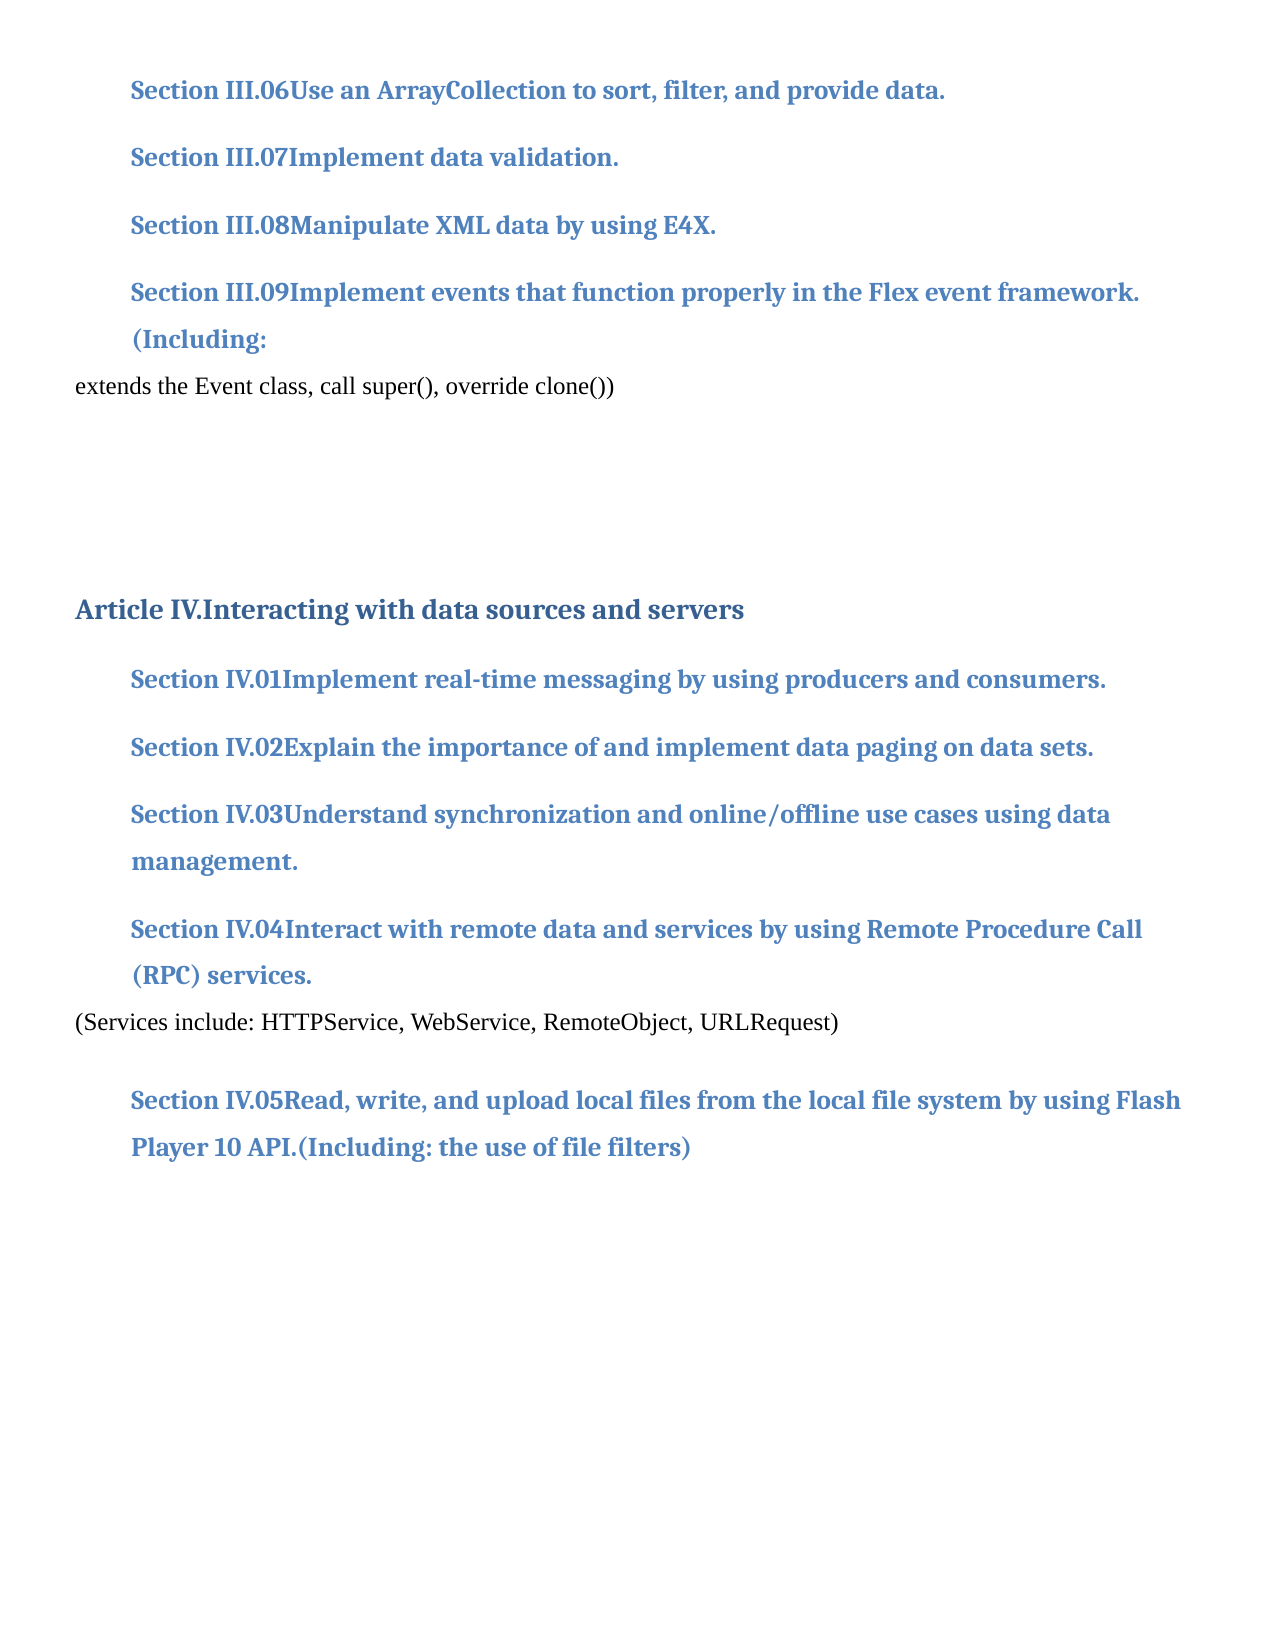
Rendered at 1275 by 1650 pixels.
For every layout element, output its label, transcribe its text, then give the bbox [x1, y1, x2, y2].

text (Services include: HTTPService, WebService, RemoteObject, URLRequest) [75, 1007, 1200, 1036]
subtitle Implement data validation. [75, 142, 1200, 174]
subtitle Explain the importance of and implement data paging on data sets. [75, 732, 1200, 763]
subtitle Manipulate XML data by using E4X. [75, 210, 1200, 241]
subtitle Read, write, and upload local files from the local file system by using Flash Player 10 API.(Including: the use of file filters) [75, 1085, 1200, 1163]
subtitle Implement events that function properly in the Flex event framework. (Including: [75, 277, 1200, 355]
text extends the Event class, call super(), override clone()) [75, 371, 1200, 399]
subtitle Implement real-time messaging by using producers and consumers. [75, 664, 1200, 696]
subtitle Use an ArrayCollection to sort, filter, and provide data. [75, 75, 1200, 106]
subtitle Interacting with data sources and servers [75, 593, 1200, 627]
subtitle Understand synchronization and online/offline use cases using data management. [75, 799, 1200, 877]
subtitle Interact with remote data and services by using Remote Procedure Call (RPC) services. [75, 914, 1200, 991]
